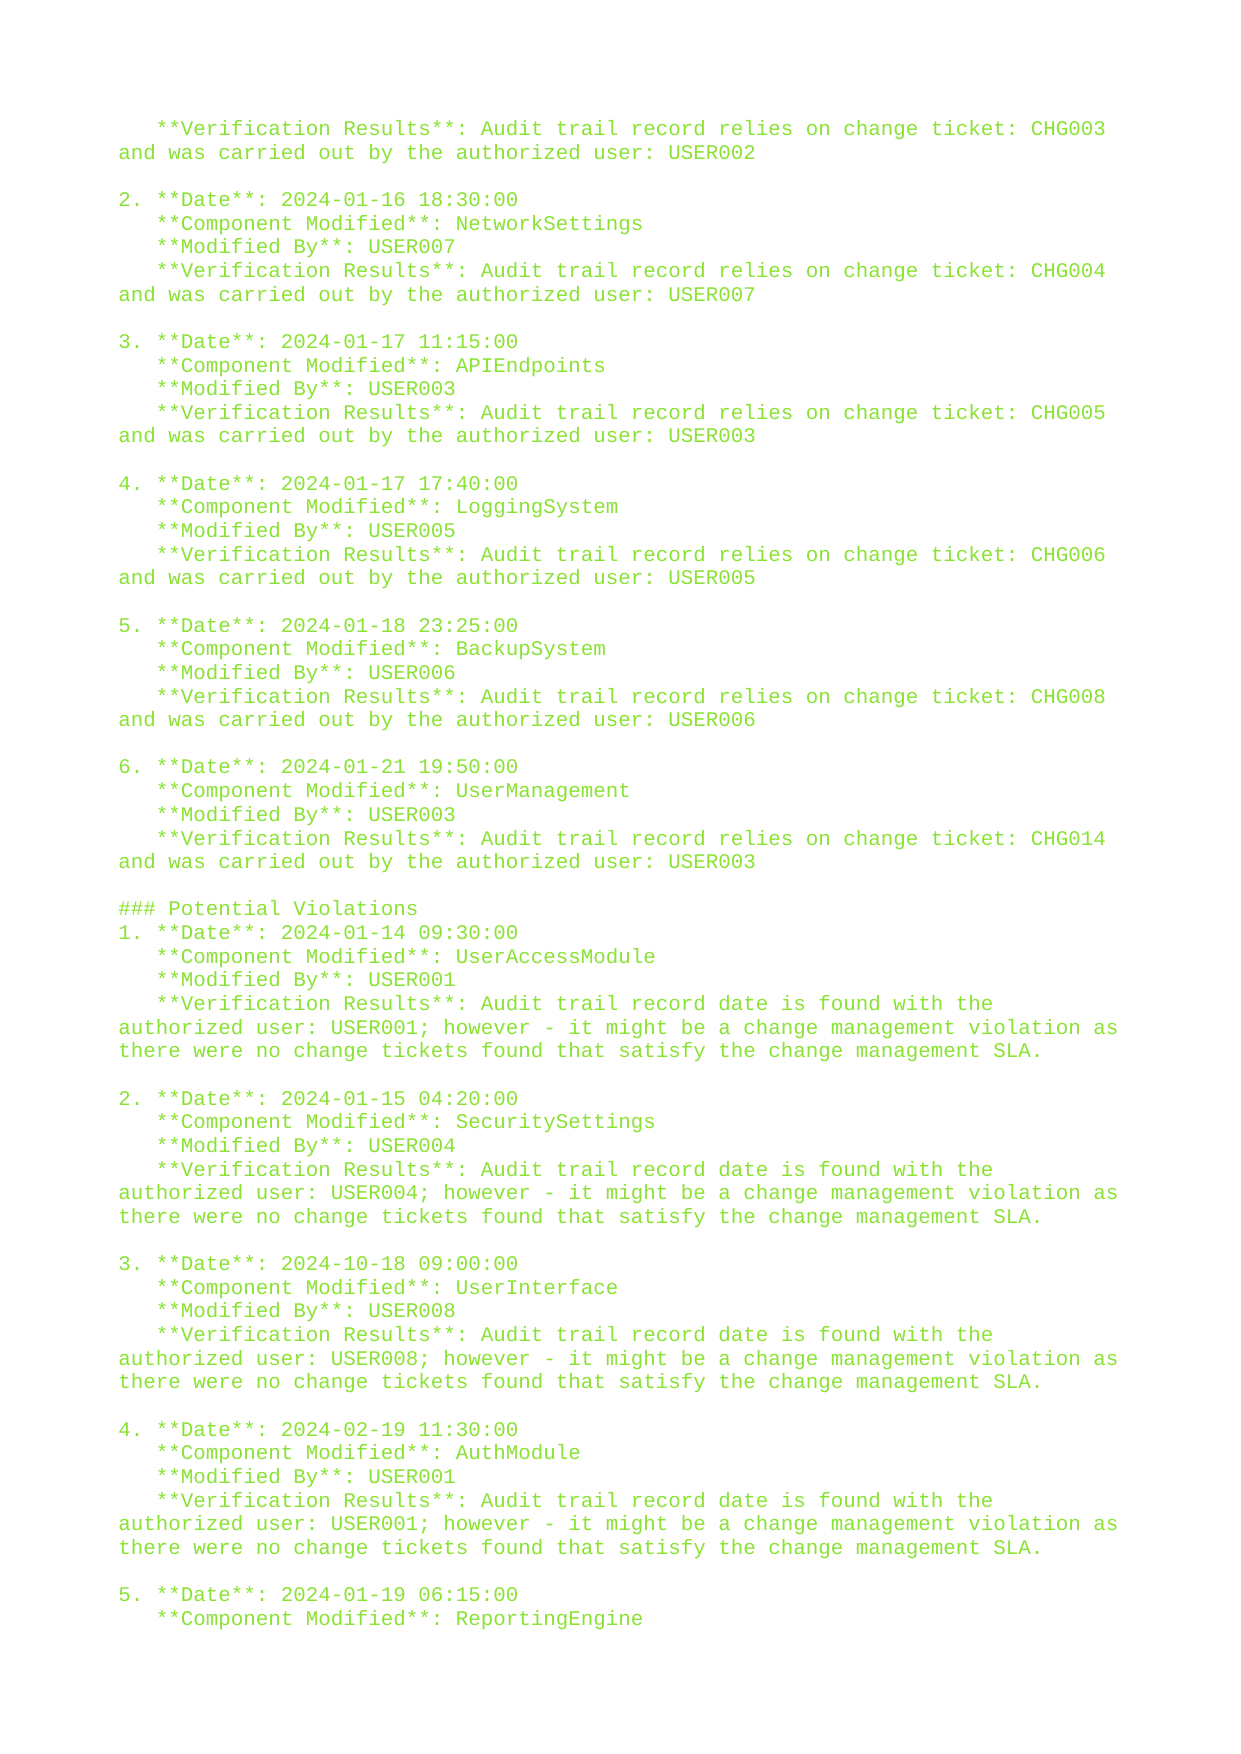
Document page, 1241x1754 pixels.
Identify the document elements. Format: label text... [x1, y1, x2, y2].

text **Verification Results**: Audit trail record relies on change ticket: CHG004 and was carried out by the authorized user: USER007 [118, 260, 1122, 307]
text **Component Modified**: AuthModule [118, 1442, 1122, 1466]
text **Component Modified**: ReportingEngine [118, 1608, 1122, 1631]
text 4. **Date**: 2024-01-17 17:40:00 [118, 473, 1122, 496]
text **Verification Results**: Audit trail record date is found with the authorized user: USER001; however - it might be a change management violation as there were no change tickets found that satisfy the change management SLA. [118, 1489, 1122, 1561]
text **Component Modified**: BackupSystem [118, 638, 1122, 662]
text **Component Modified**: UserManagement [118, 780, 1122, 804]
text 4. **Date**: 2024-02-19 11:30:00 [118, 1419, 1122, 1442]
text **Modified By**: USER004 [118, 1135, 1122, 1158]
text 3. **Date**: 2024-10-18 09:00:00 [118, 1253, 1122, 1277]
text **Component Modified**: SecuritySettings [118, 1111, 1122, 1135]
text 1. **Date**: 2024-01-14 09:30:00 [118, 922, 1122, 946]
text ### Potential Violations [118, 898, 1122, 922]
text **Verification Results**: Audit trail record date is found with the authorized user: USER008; however - it might be a change management violation as there were no change tickets found that satisfy the change management SLA. [118, 1324, 1122, 1395]
text **Modified By**: USER005 [118, 520, 1122, 544]
text **Modified By**: USER001 [118, 969, 1122, 993]
text 2. **Date**: 2024-01-15 04:20:00 [118, 1088, 1122, 1111]
text **Verification Results**: Audit trail record relies on change ticket: CHG003 and was carried out by the authorized user: USER002 [118, 118, 1122, 165]
text **Modified By**: USER003 [118, 378, 1122, 402]
text **Component Modified**: UserAccessModule [118, 946, 1122, 969]
text **Modified By**: USER008 [118, 1300, 1122, 1324]
text 6. **Date**: 2024-01-21 19:50:00 [118, 757, 1122, 780]
text **Verification Results**: Audit trail record relies on change ticket: CHG008 and was carried out by the authorized user: USER006 [118, 686, 1122, 733]
text 2. **Date**: 2024-01-16 18:30:00 [118, 189, 1122, 213]
text **Modified By**: USER007 [118, 236, 1122, 260]
text **Verification Results**: Audit trail record relies on change ticket: CHG014 and was carried out by the authorized user: USER003 [118, 827, 1122, 875]
text **Modified By**: USER006 [118, 662, 1122, 686]
text 5. **Date**: 2024-01-18 23:25:00 [118, 615, 1122, 638]
text 5. **Date**: 2024-01-19 06:15:00 [118, 1584, 1122, 1608]
text **Verification Results**: Audit trail record relies on change ticket: CHG005 and was carried out by the authorized user: USER003 [118, 402, 1122, 449]
text 3. **Date**: 2024-01-17 11:15:00 [118, 331, 1122, 354]
text **Modified By**: USER003 [118, 804, 1122, 827]
text **Component Modified**: UserInterface [118, 1277, 1122, 1300]
text **Component Modified**: NetworkSettings [118, 213, 1122, 236]
text **Verification Results**: Audit trail record relies on change ticket: CHG006 and was carried out by the authorized user: USER005 [118, 544, 1122, 591]
text **Verification Results**: Audit trail record date is found with the authorized user: USER001; however - it might be a change management violation as there were no change tickets found that satisfy the change management SLA. [118, 993, 1122, 1064]
text **Component Modified**: APIEndpoints [118, 354, 1122, 378]
text **Modified By**: USER001 [118, 1466, 1122, 1489]
text **Verification Results**: Audit trail record date is found with the authorized user: USER004; however - it might be a change management violation as there were no change tickets found that satisfy the change management SLA. [118, 1158, 1122, 1229]
text **Component Modified**: LoggingSystem [118, 496, 1122, 520]
